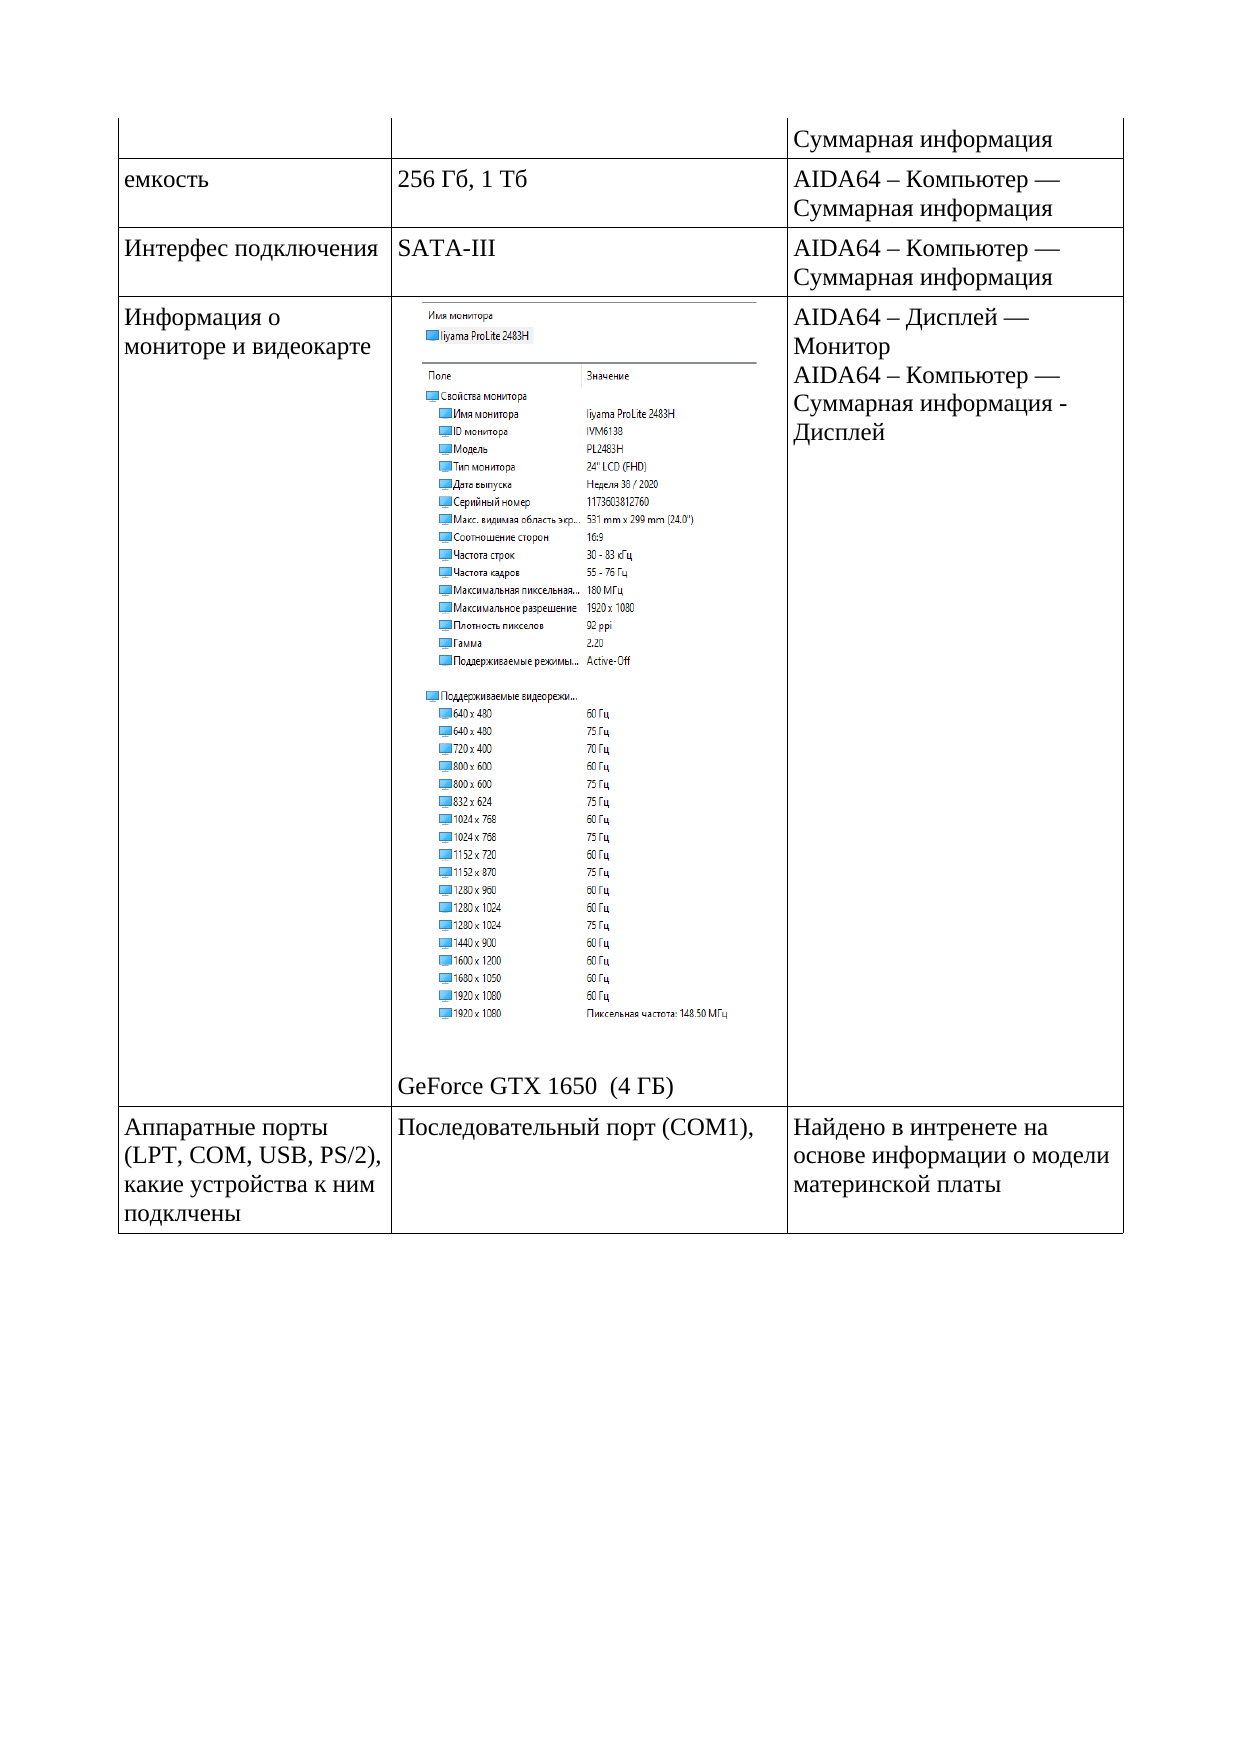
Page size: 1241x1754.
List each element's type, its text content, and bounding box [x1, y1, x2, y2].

table_cell емкость [119, 159, 391, 227]
table_cell Суммарная информация [788, 118, 1123, 158]
table_cell [392, 118, 787, 158]
table_cell Найдено в интренете на основе информации о модели материнской платы [788, 1107, 1123, 1233]
table_cell Интерфес подключения [119, 228, 391, 296]
table_cell [119, 118, 391, 158]
table_cell Информация о мониторе и видеокарте [119, 297, 391, 1106]
table_cell 256 Гб, 1 Тб [392, 159, 787, 227]
table_cell Последовательный порт (COM1), [392, 1107, 787, 1233]
table_cell SATA-III [392, 228, 787, 296]
table_cell AIDA64 – Компьютер — Суммарная информация [788, 228, 1123, 296]
table_cell AIDA64 – Дисплей — Монитор AIDA64 – Компьютер — Суммарная информация - Дисплей [788, 297, 1123, 1106]
table_cell AIDA64 – Компьютер — Суммарная информация [788, 159, 1123, 227]
table_cell GeForce GTX 1650 (4 ГБ) [392, 297, 787, 1106]
table_cell Аппаратные порты (LPT, COM, USB, PS/2), какие устройства к ним подклчены [119, 1107, 391, 1233]
picture [422, 302, 757, 1043]
